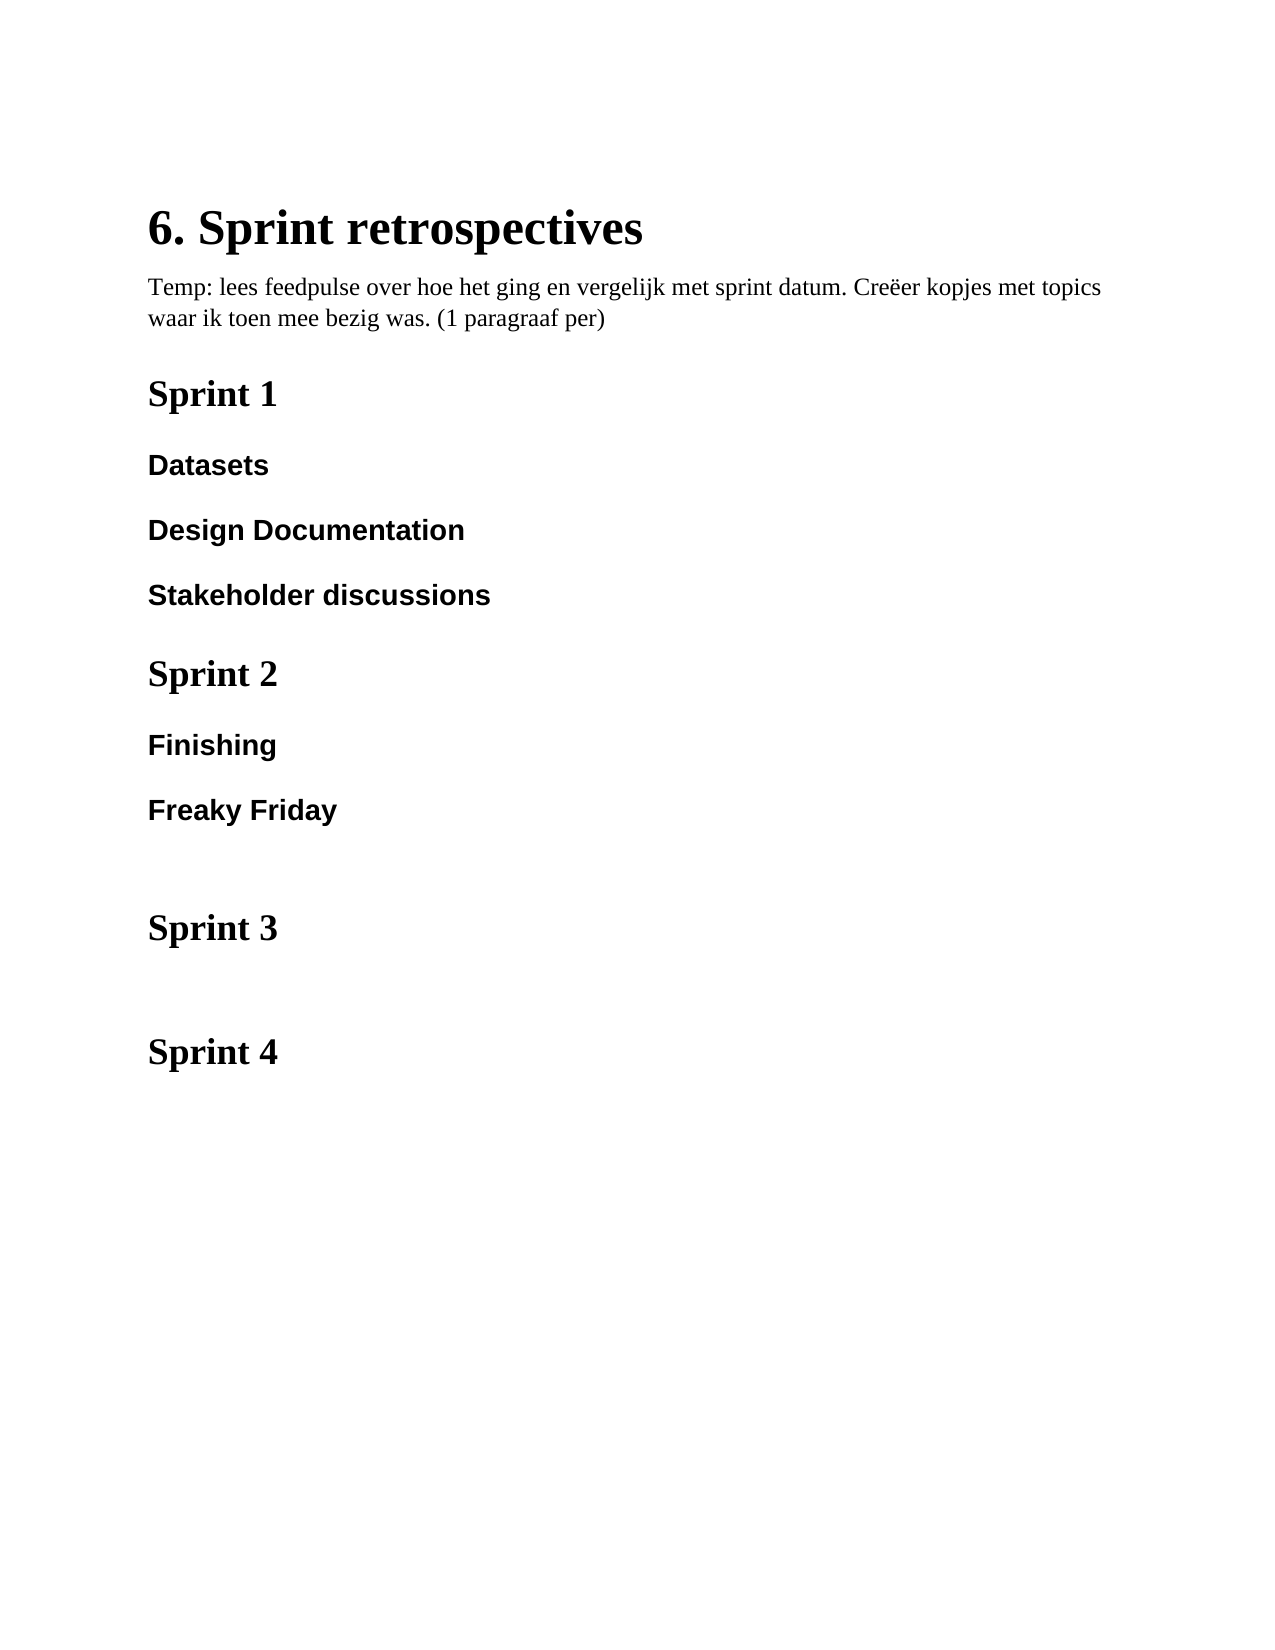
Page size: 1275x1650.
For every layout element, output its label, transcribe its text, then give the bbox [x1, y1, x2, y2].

subtitle Sprint 1 [148, 372, 1127, 415]
subtitle 6. Sprint retrospectives [148, 198, 1127, 255]
subtitle Freaky Friday [148, 793, 1127, 826]
subtitle Sprint 4 [148, 1029, 1127, 1072]
text Temp: lees feedpulse over hoe het ging en vergelijk met sprint datum. Creëer kopjes met topics waar ik toen mee bezig was. (1 paragraaf per) [148, 272, 1127, 332]
subtitle Design Documentation [148, 513, 1127, 546]
subtitle Finishing [148, 727, 1127, 761]
subtitle Datasets [148, 447, 1127, 481]
subtitle Sprint 2 [148, 652, 1127, 695]
subtitle Sprint 3 [148, 906, 1127, 949]
subtitle Stakeholder discussions [148, 578, 1127, 612]
